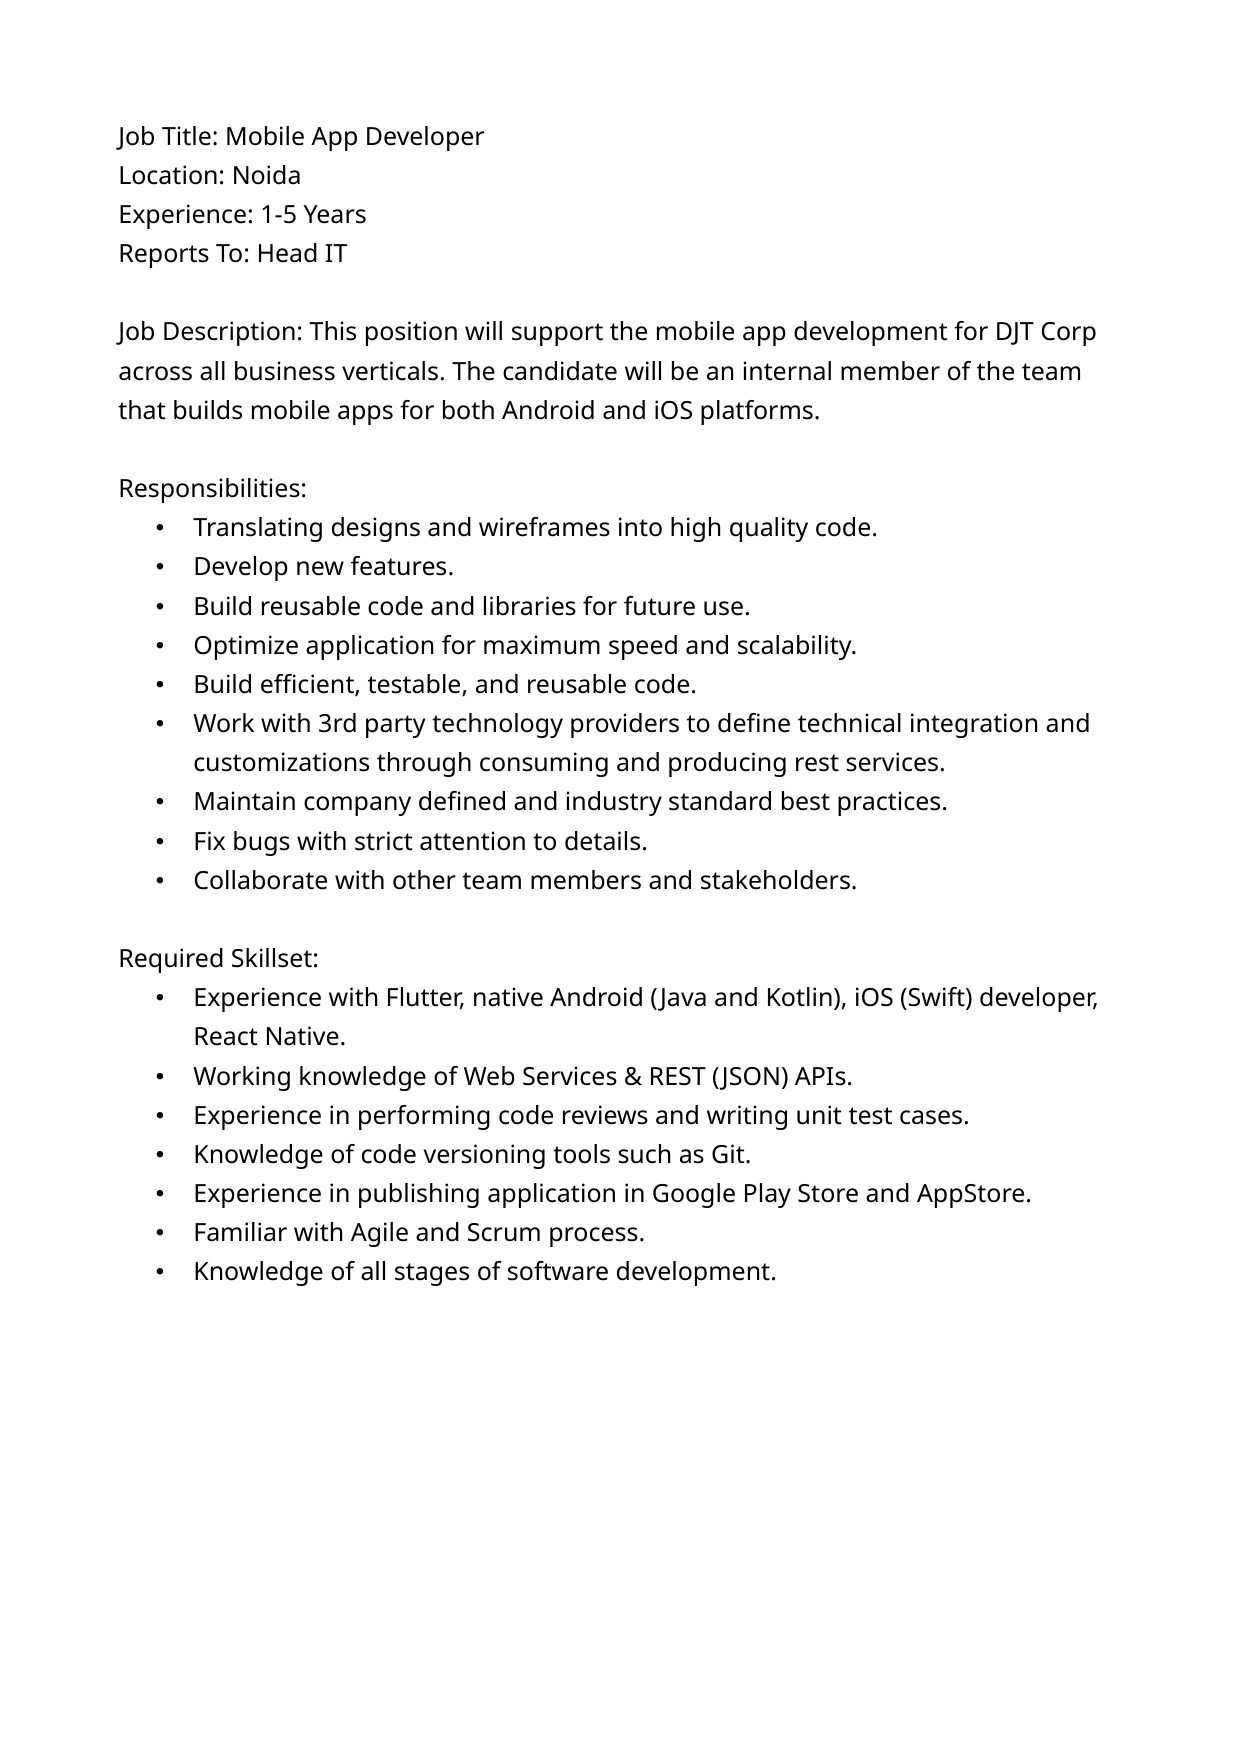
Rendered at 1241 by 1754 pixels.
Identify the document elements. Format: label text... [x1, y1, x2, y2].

list Experience with Flutter, native Android (Java and Kotlin), iOS (Swift) developer, React Native. [156, 980, 1122, 1053]
text Job Description: This position will support the mobile app development for DJT Corp across all business verticals. The candidate will be an internal member of the team that builds mobile apps for both Android and iOS platforms. [118, 314, 1122, 426]
text Reports To: Head IT [118, 236, 1122, 270]
text Job Title: Mobile App Developer [118, 118, 1122, 152]
list Maintain company defined and industry standard best practices. [156, 784, 1122, 818]
list Build reusable code and libraries for future use. [156, 588, 1122, 622]
text Required Skillset: [118, 941, 1122, 975]
list Knowledge of code versioning tools such as Git. [156, 1136, 1122, 1171]
list Working knowledge of Web Services & REST (JSON) APIs. [156, 1058, 1122, 1092]
list Experience in publishing application in Google Play Store and AppStore. [156, 1176, 1122, 1210]
text Responsibilities: [118, 471, 1122, 505]
list Experience in performing code reviews and writing unit test cases. [156, 1097, 1122, 1131]
list Optimize application for maximum speed and scalability. [156, 627, 1122, 661]
list Knowledge of all stages of software development. [156, 1254, 1122, 1288]
text Location: Noida [118, 157, 1122, 191]
list Fix bugs with strict attention to details. [156, 823, 1122, 857]
text Experience: 1-5 Years [118, 196, 1122, 231]
list Build efficient, testable, and reusable code. [156, 666, 1122, 701]
list Collaborate with other team members and stakeholders. [156, 862, 1122, 896]
list Translating designs and wireframes into high quality code. [156, 510, 1122, 544]
list Develop new features. [156, 549, 1122, 583]
list Work with 3rd party technology providers to define technical integration and customizations through consuming and producing rest services. [156, 706, 1122, 779]
list Familiar with Agile and Scrum process. [156, 1215, 1122, 1249]
